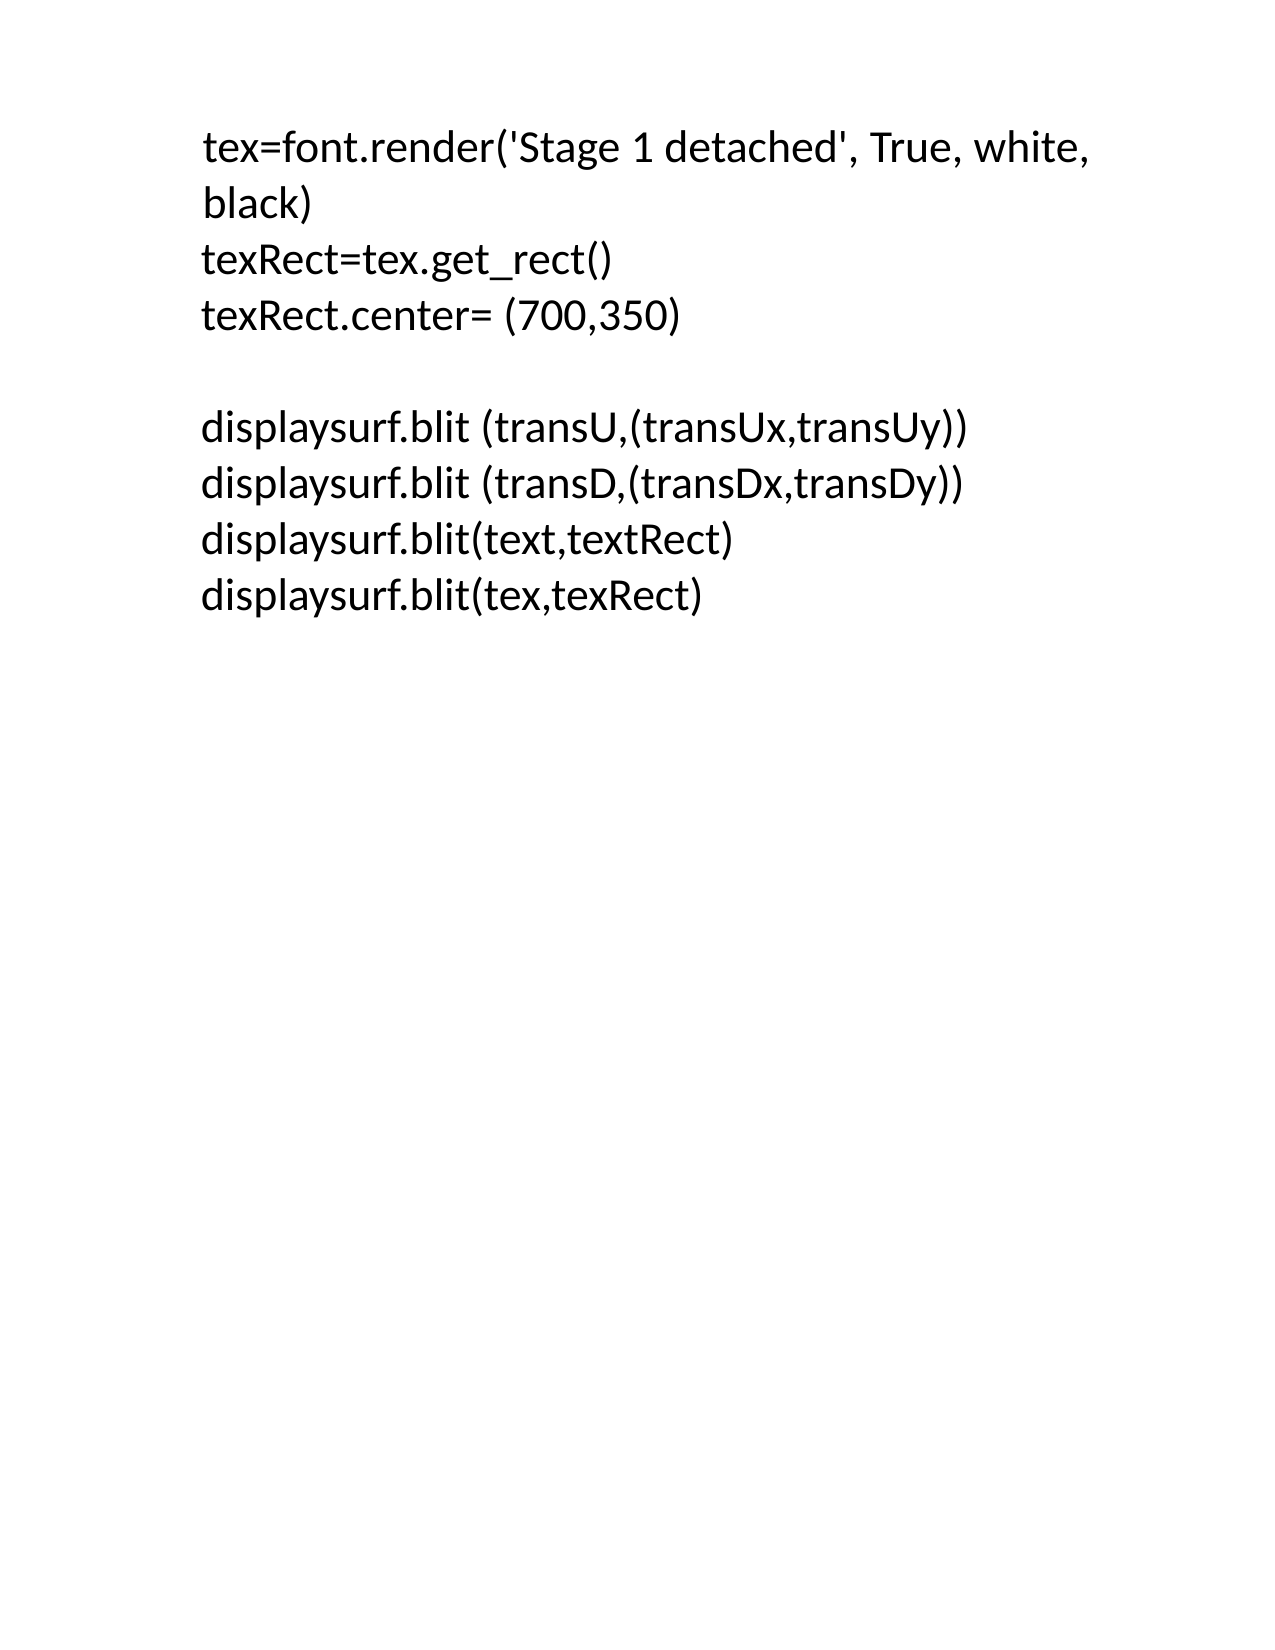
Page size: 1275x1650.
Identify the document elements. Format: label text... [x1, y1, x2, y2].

text displaysurf.blit (transU,(transUx,transUy)) [118, 398, 1157, 454]
text displaysurf.blit(text,textRect) [118, 510, 1157, 566]
text displaysurf.blit (transD,(transDx,transDy)) [118, 454, 1157, 510]
text texRect.center= (700,350) [118, 286, 1157, 342]
text texRect=tex.get_rect() [118, 230, 1157, 286]
text tex=font.render('Stage 1 detached', True, white, black) [118, 118, 1157, 230]
text displaysurf.blit(tex,texRect) [118, 566, 1157, 622]
